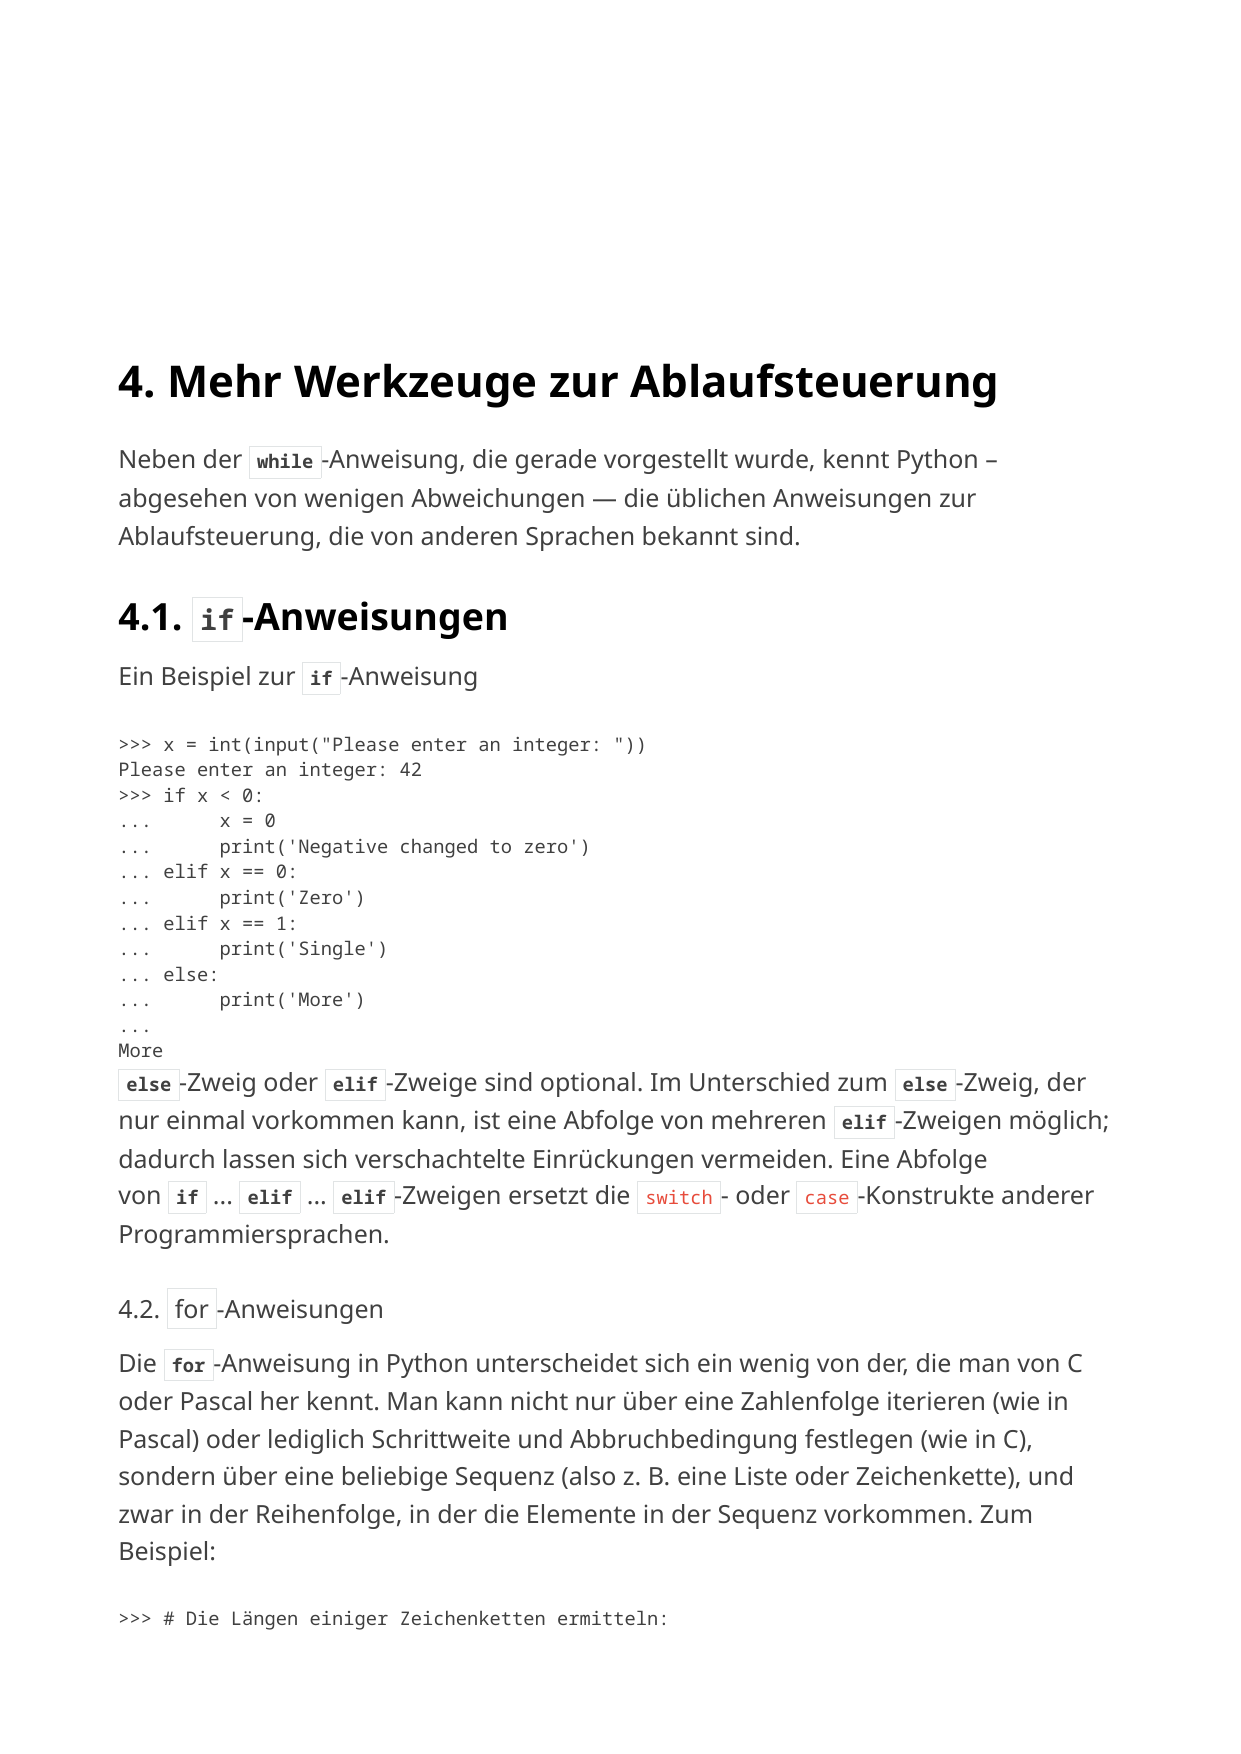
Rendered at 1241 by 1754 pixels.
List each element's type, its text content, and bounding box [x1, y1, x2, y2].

text ... print('Zero') [118, 884, 1122, 910]
text More [118, 1037, 1122, 1063]
text Please enter an integer: 42 [118, 757, 1122, 782]
text ... print('More') [118, 986, 1122, 1012]
text >>> x = int(input("Please enter an integer: ")) [118, 731, 1122, 757]
text ... elif x == 0: [118, 859, 1122, 884]
text >>> # Die Längen einiger Zeichenketten ermitteln: [118, 1606, 1122, 1631]
subtitle 4.2. [118, 1288, 167, 1328]
text >>> if x < 0: [118, 782, 1122, 808]
subtitle Anweisungen [217, 1288, 1122, 1328]
text Neben der while-Anweisung, die gerade vorgestellt wurde, kennt Python – abgesehen von wenigen Abweichungen — die üblichen Anweisungen zur Ablaufsteuerung, die von anderen Sprachen bekannt sind. [118, 440, 1122, 553]
text ... [118, 1012, 1122, 1037]
text ... x = 0 [118, 808, 1122, 833]
text ... print('Negative changed to zero') [118, 833, 1122, 859]
subtitle for- [168, 1289, 216, 1328]
text Ein Beispiel zur if-Anweisung [118, 656, 1122, 694]
subtitle 4. Mehr Werkzeuge zur Ablaufsteuerung [118, 351, 1122, 411]
text ... elif x == 1: [118, 910, 1122, 935]
text ... else: [118, 961, 1122, 986]
subtitle 4.1. if-Anweisungen [118, 590, 1122, 642]
text ... print('Single') [118, 935, 1122, 961]
text else-Zweig oder elif-Zweige sind optional. Im Unterschied zum else-Zweig, der nur einmal vorkommen kann, ist eine Abfolge von mehreren elif-Zweigen möglich; dadurch lassen sich verschachtelte Einrückungen vermeiden. Eine Abfolge von if ... elif ... elif-Zweigen ersetzt die switch- oder case-Konstrukte anderer Programmiersprachen. [118, 1063, 1122, 1251]
text Die for-Anweisung in Python unterscheidet sich ein wenig von der, die man von C oder Pascal her kennt. Man kann nicht nur über eine Zahlenfolge iterieren (wie in Pascal) oder lediglich Schrittweite und Abbruchbedingung festlegen (wie in C), sondern über eine beliebige Sequenz (also z. B. eine Liste oder Zeichenkette), und zwar in der Reihenfolge, in der die Elemente in der Sequenz vorkommen. Zum Beispiel: [118, 1343, 1122, 1568]
